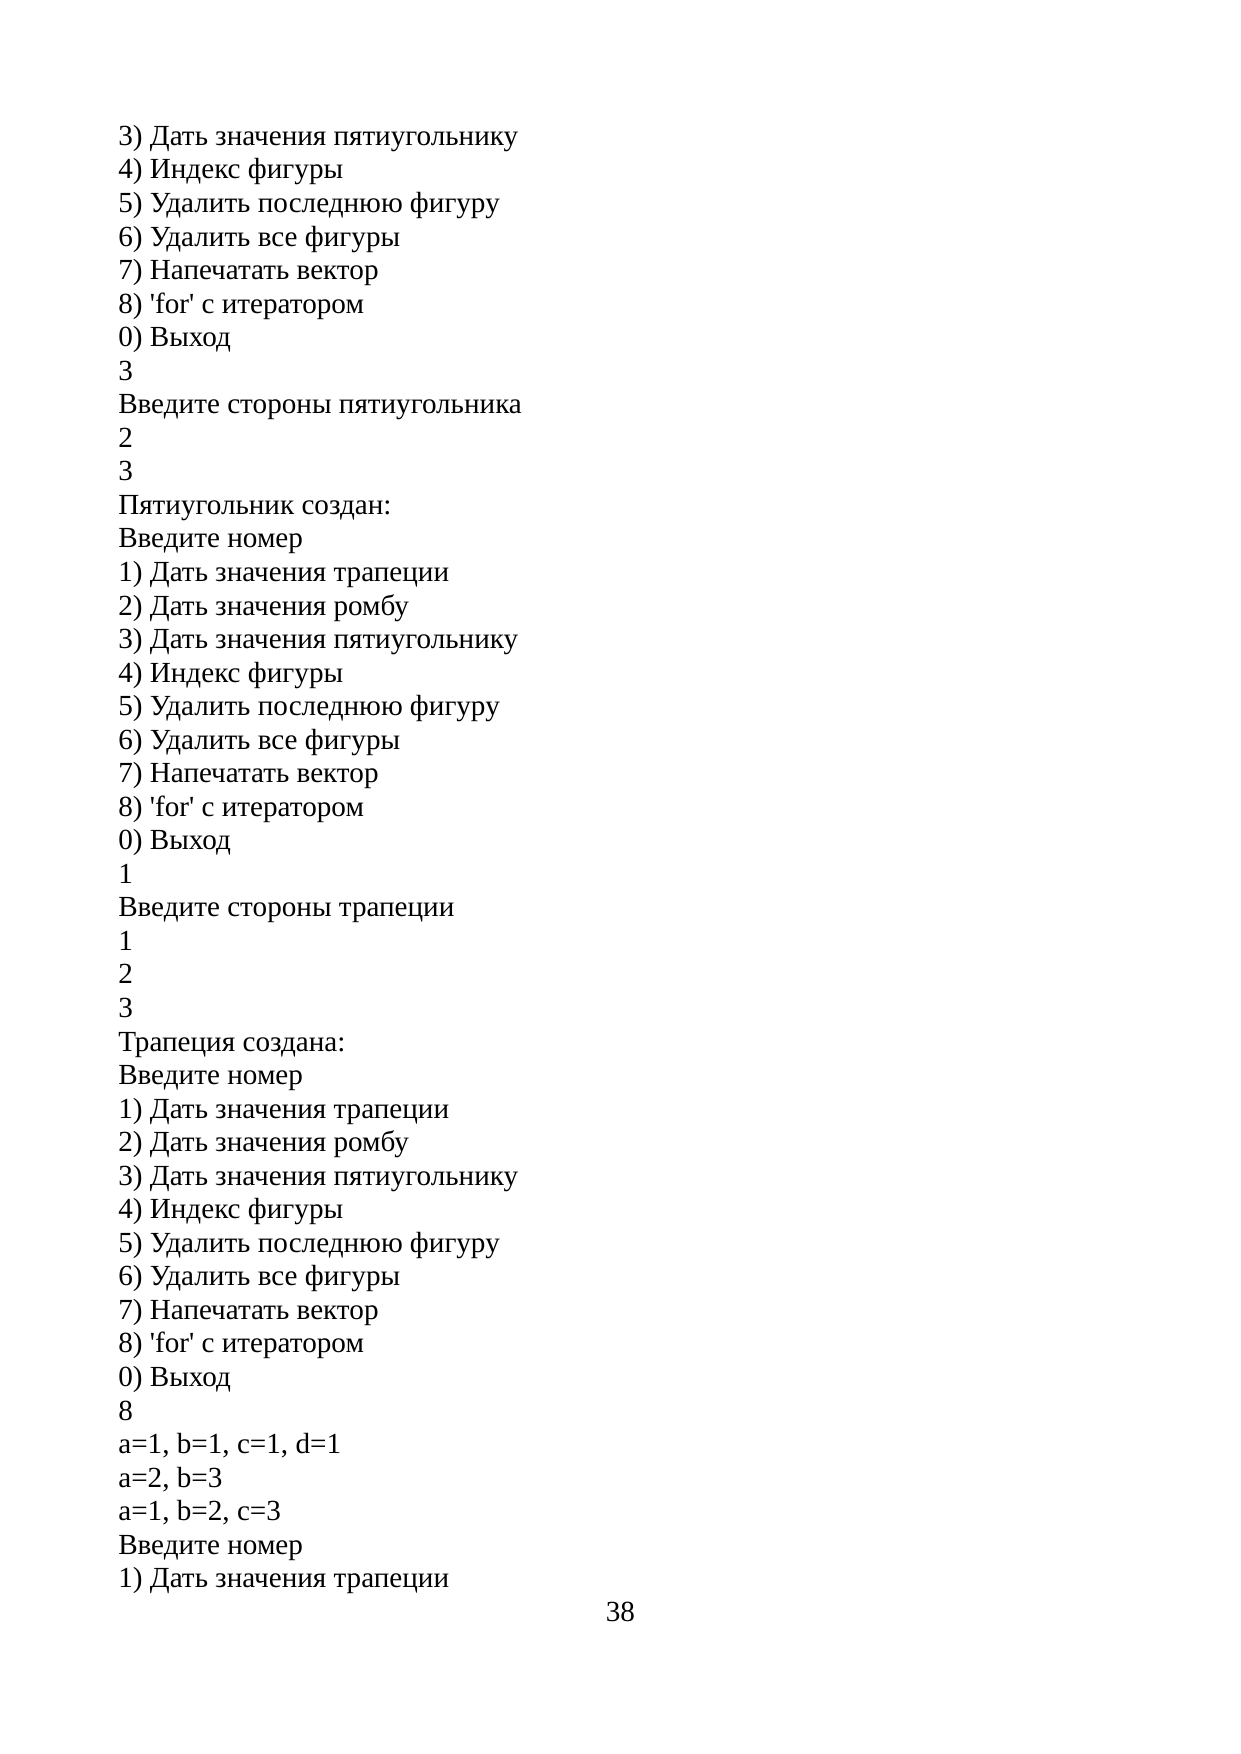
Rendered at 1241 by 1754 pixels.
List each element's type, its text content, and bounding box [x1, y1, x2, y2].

text 6) Удалить все фигуры [118, 1258, 1122, 1292]
text 8 [118, 1393, 1122, 1426]
text 6) Удалить все фигуры [118, 722, 1122, 755]
text 0) Выход [118, 822, 1122, 856]
text 38 [118, 1594, 1122, 1627]
text 4) Индекс фигуры [118, 655, 1122, 688]
text Введите номер [118, 1527, 1122, 1560]
text Введите номер [118, 521, 1122, 554]
text 3) Дать значения пятиугольнику [118, 1158, 1122, 1191]
text 5) Удалить последнюю фигуру [118, 1225, 1122, 1258]
text 1) Дать значения трапеции [118, 1560, 1122, 1594]
text 1 [118, 923, 1122, 957]
text a=1, b=1, c=1, d=1 [118, 1426, 1122, 1460]
text 1 [118, 856, 1122, 889]
text 0) Выход [118, 319, 1122, 353]
text 6) Удалить все фигуры [118, 219, 1122, 252]
text 7) Напечатать вектор [118, 252, 1122, 286]
text 7) Напечатать вектор [118, 1292, 1122, 1326]
text 7) Напечатать вектор [118, 755, 1122, 789]
text a=1, b=2, c=3 [118, 1493, 1122, 1527]
text 8) 'for' с итератором [118, 1326, 1122, 1359]
text 3 [118, 453, 1122, 487]
text 3) Дать значения пятиугольнику [118, 118, 1122, 152]
text Введите стороны трапеции [118, 889, 1122, 923]
text 5) Удалить последнюю фигуру [118, 185, 1122, 219]
text 5) Удалить последнюю фигуру [118, 688, 1122, 722]
text Пятиугольник создан: [118, 487, 1122, 521]
text 3) Дать значения пятиугольнику [118, 621, 1122, 655]
text 3 [118, 353, 1122, 386]
text Трапеция создана: [118, 1024, 1122, 1057]
text 2 [118, 420, 1122, 453]
text 2) Дать значения ромбу [118, 1124, 1122, 1158]
text 8) 'for' с итератором [118, 286, 1122, 319]
text 1) Дать значения трапеции [118, 554, 1122, 588]
text Введите стороны пятиугольника [118, 386, 1122, 420]
text 2 [118, 957, 1122, 990]
text Введите номер [118, 1057, 1122, 1091]
text 2) Дать значения ромбу [118, 588, 1122, 621]
text 4) Индекс фигуры [118, 152, 1122, 185]
text 3 [118, 990, 1122, 1024]
text 8) 'for' с итератором [118, 789, 1122, 822]
text 4) Индекс фигуры [118, 1191, 1122, 1225]
text 0) Выход [118, 1359, 1122, 1393]
text a=2, b=3 [118, 1460, 1122, 1493]
text 1) Дать значения трапеции [118, 1091, 1122, 1124]
